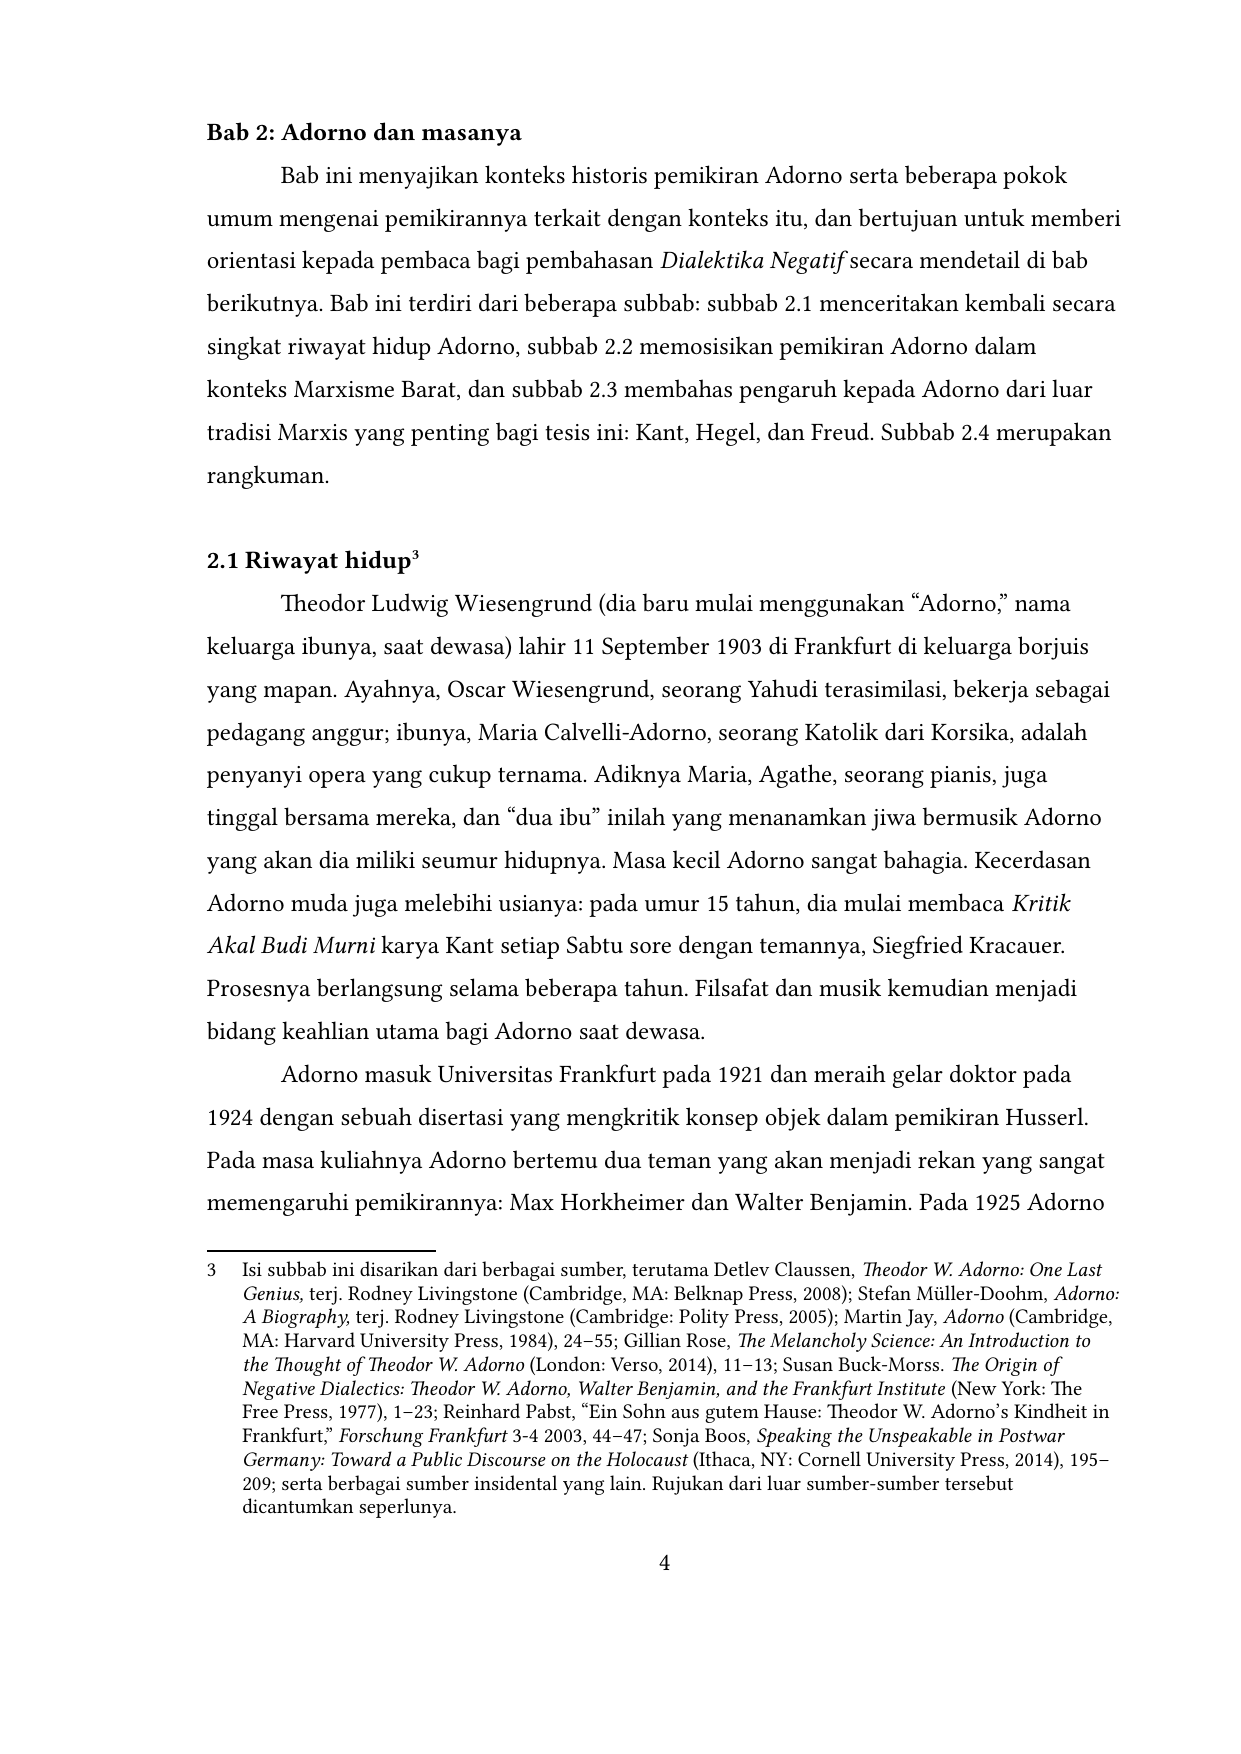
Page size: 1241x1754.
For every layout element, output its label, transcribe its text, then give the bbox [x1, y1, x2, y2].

text Isi subbab ini disarikan dari berbagai sumber, terutama Detlev Claussen, Theodor W. Adorno: One Last Genius, terj. Rodney Livingstone (Cambridge, MA: Belknap Press, 2008); Stefan Müller-Doohm, Adorno: A Biography, terj. Rodney Livingstone (Cambridge: Polity Press, 2005); Martin Jay, Adorno (Cambridge, MA: Harvard University Press, 1984), 24–55; Gillian Rose, The Melancholy Science: An Introduction to the Thought of Theodor W. Adorno (London: Verso, 2014), 11–13; Susan Buck-Morss. The Origin of Negative Dialectics: Theodor W. Adorno, Walter Benjamin, and the Frankfurt Institute (New York: The Free Press, 1977), 1–23; Reinhard Pabst, “Ein Sohn aus gutem Hause: Theodor W. Adorno’s Kindheit in Frankfurt,” Forschung Frankfurt 3-4 2003, 44–47; Sonja Boos, Speaking the Unspeakable in Postwar Germany: Toward a Public Discourse on the Holocaust (Ithaca, NY: Cornell University Press, 2014), 195–209; serta berbagai sumber insidental yang lain. Rujukan dari luar sumber-sumber tersebut dicantumkan seperlunya. [207, 1257, 1122, 1519]
text Adorno masuk Universitas Frankfurt pada 1921 dan meraih gelar doktor pada 1924 dengan sebuah disertasi yang mengkritik konsep objek dalam pemikiran Husserl. Pada masa kuliahnya Adorno bertemu dua teman yang akan menjadi rekan yang sangat memengaruhi pemikirannya: Max Horkheimer dan Walter Benjamin. Pada 1925 Adorno [207, 1060, 1122, 1217]
text Bab 2: Adorno dan masanya [207, 118, 1122, 147]
text 2.1 Riwayat hidup [207, 546, 1122, 575]
text Theodor Ludwig Wiesengrund (dia baru mulai menggunakan “Adorno,” nama keluarga ibunya, saat dewasa) lahir 11 September 1903 di Frankfurt di keluarga borjuis yang mapan. Ayahnya, Oscar Wiesengrund, seorang Yahudi terasimilasi, bekerja sebagai pedagang anggur; ibunya, Maria Calvelli-Adorno, seorang Katolik dari Korsika, adalah penyanyi opera yang cukup ternama. Adiknya Maria, Agathe, seorang pianis, juga tinggal bersama mereka, dan “dua ibu” inilah yang menanamkan jiwa bermusik Adorno yang akan dia miliki seumur hidupnya. Masa kecil Adorno sangat bahagia. Kecerdasan Adorno muda juga melebihi usianya: pada umur 15 tahun, dia mulai membaca Kritik Akal Budi Murni karya Kant setiap Sabtu sore dengan temannya, Siegfried Kracauer. Prosesnya berlangsung selama beberapa tahun. Filsafat dan musik kemudian menjadi bidang keahlian utama bagi Adorno saat dewasa. [207, 589, 1122, 1046]
text Bab ini menyajikan konteks historis pemikiran Adorno serta beberapa pokok umum mengenai pemikirannya terkait dengan konteks itu, dan bertujuan untuk memberi orientasi kepada pembaca bagi pembahasan Dialektika Negatif secara mendetail di bab berikutnya. Bab ini terdiri dari beberapa subbab: subbab 2.1 menceritakan kembali secara singkat riwayat hidup Adorno, subbab 2.2 memosisikan pemikiran Adorno dalam konteks Marxisme Barat, dan subbab 2.3 membahas pengaruh kepada Adorno dari luar tradisi Marxis yang penting bagi tesis ini: Kant, Hegel, dan Freud. Subbab 2.4 merupakan rangkuman. [207, 161, 1122, 489]
